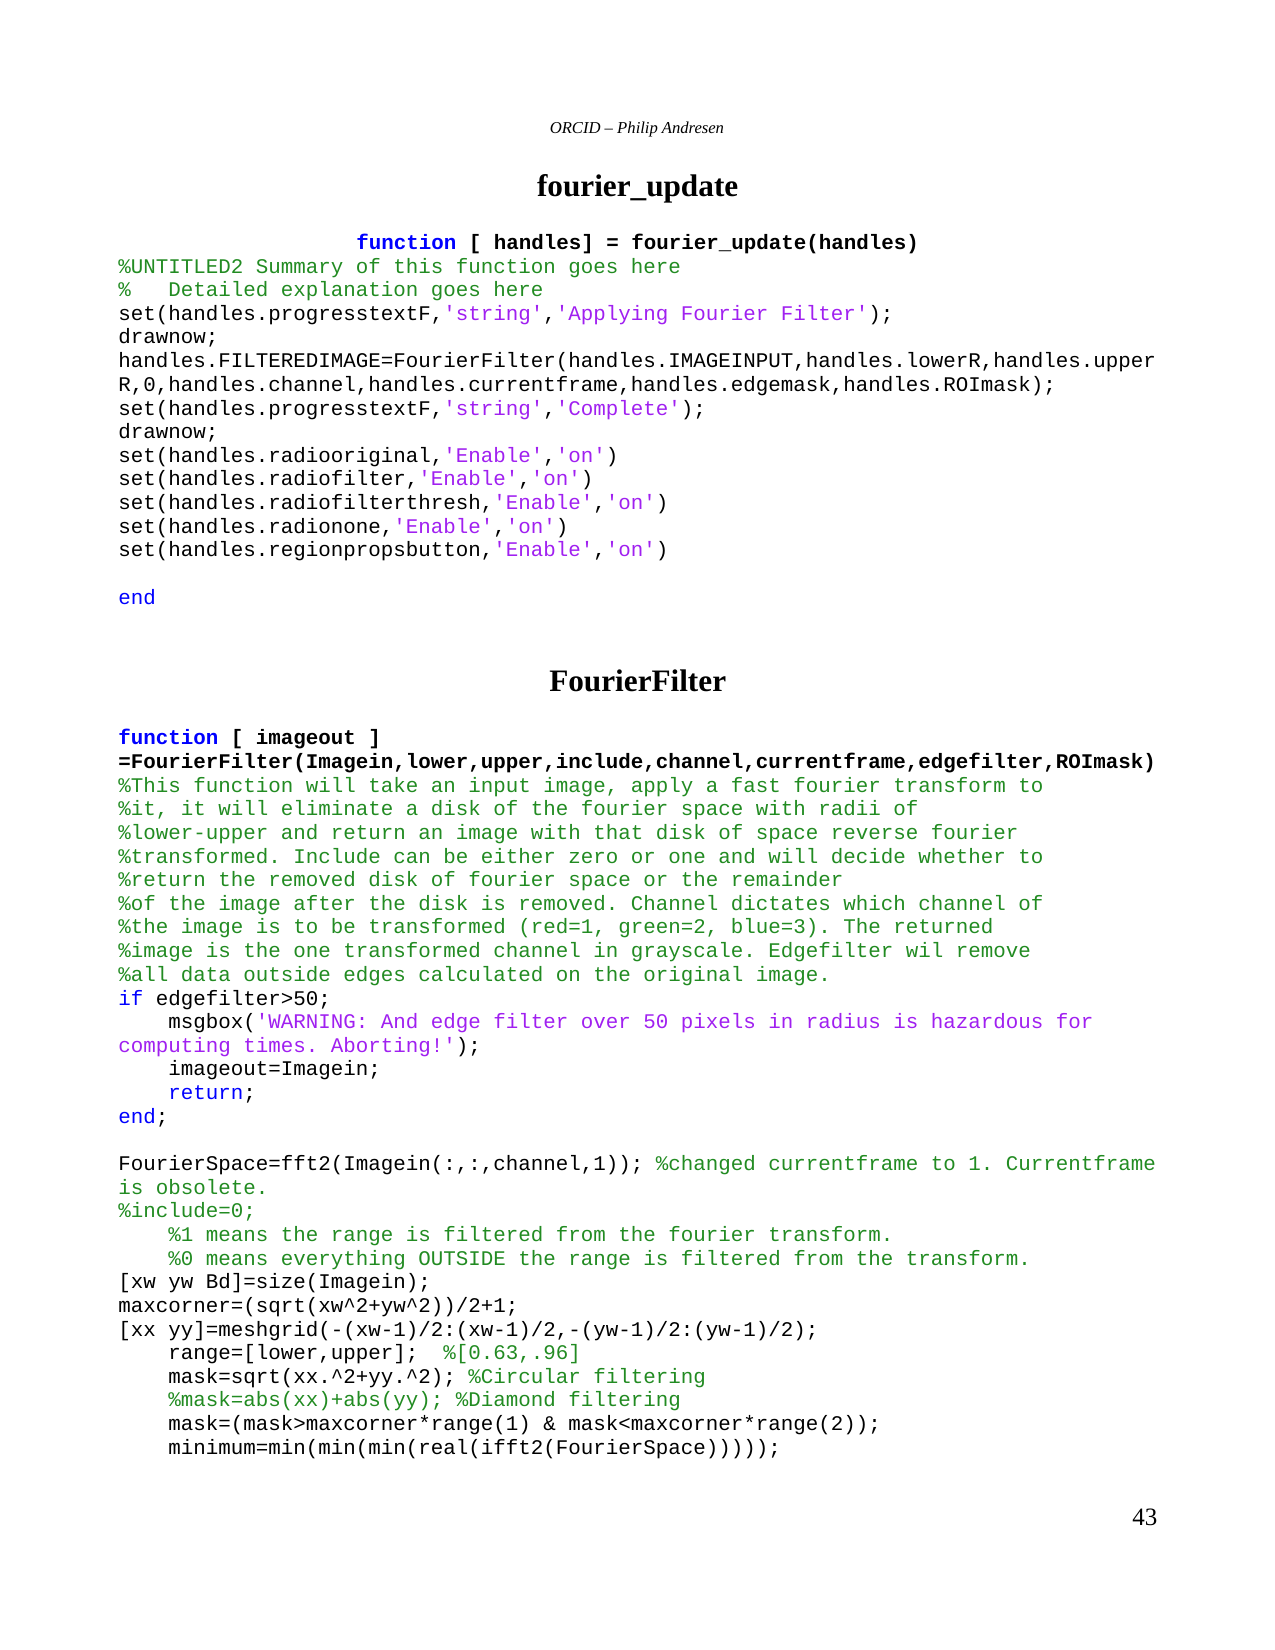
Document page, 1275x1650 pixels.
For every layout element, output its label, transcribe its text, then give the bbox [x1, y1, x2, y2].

text FourierFilter [118, 663, 1157, 699]
text %lower-upper and return an image with that disk of space reverse fourier [118, 822, 1157, 846]
text end [118, 587, 1157, 610]
text [xx yy]=meshgrid(-(xw-1)/2:(xw-1)/2,-(yw-1)/2:(yw-1)/2); [118, 1318, 1157, 1342]
text minimum=min(min(min(real(ifft2(FourierSpace))))); [118, 1437, 1157, 1460]
text %mask=abs(xx)+abs(yy); %Diamond filtering [118, 1389, 1157, 1413]
text function [ handles] = fourier_update(handles) [118, 232, 1157, 256]
text end; [118, 1106, 1157, 1129]
text %0 means everything OUTSIDE the range is filtered from the transform. [118, 1248, 1157, 1271]
text if edgefilter>50; [118, 987, 1157, 1011]
text set(handles.regionpropsbutton,'Enable','on') [118, 539, 1157, 563]
text set(handles.progresstextF,'string','Applying Fourier Filter'); [118, 303, 1157, 327]
text imageout=Imagein; [118, 1058, 1157, 1082]
text %UNTITLED2 Summary of this function goes here [118, 256, 1157, 279]
text set(handles.radiooriginal,'Enable','on') [118, 445, 1157, 468]
text %it, it will eliminate a disk of the fourier space with radii of [118, 798, 1157, 822]
text %all data outside edges calculated on the original image. [118, 964, 1157, 987]
text set(handles.radionone,'Enable','on') [118, 516, 1157, 539]
text msgbox('WARNING: And edge filter over 50 pixels in radius is hazardous for computing times. Aborting!'); [118, 1011, 1157, 1058]
text drawnow; [118, 421, 1157, 445]
text handles.FILTEREDIMAGE=FourierFilter(handles.IMAGEINPUT,handles.lowerR,handles.upperR,0,handles.channel,handles.currentframe,handles.edgemask,handles.ROImask); [118, 350, 1157, 397]
text maxcorner=(sqrt(xw^2+yw^2))/2+1; [118, 1295, 1157, 1318]
text drawnow; [118, 327, 1157, 350]
text %image is the one transformed channel in grayscale. Edgefilter wil remove [118, 940, 1157, 964]
text mask=(mask>maxcorner*range(1) & mask<maxcorner*range(2)); [118, 1413, 1157, 1437]
text set(handles.radiofilterthresh,'Enable','on') [118, 492, 1157, 516]
text mask=sqrt(xx.^2+yy.^2); %Circular filtering [118, 1366, 1157, 1389]
text %transformed. Include can be either zero or one and will decide whether to [118, 846, 1157, 869]
text %return the removed disk of fourier space or the remainder [118, 869, 1157, 893]
text set(handles.progresstextF,'string','Complete'); [118, 397, 1157, 421]
text %of the image after the disk is removed. Channel dictates which channel of [118, 893, 1157, 917]
text function [ imageout ] =FourierFilter(Imagein,lower,upper,include,channel,currentframe,edgefilter,ROImask) [118, 727, 1157, 775]
text %the image is to be transformed (red=1, green=2, blue=3). The returned [118, 917, 1157, 940]
text fourier_update [118, 167, 1157, 203]
text % Detailed explanation goes here [118, 279, 1157, 303]
text return; [118, 1082, 1157, 1106]
text %include=0; [118, 1200, 1157, 1224]
text range=[lower,upper]; %[0.63,.96] [118, 1342, 1157, 1366]
text [xw yw Bd]=size(Imagein); [118, 1271, 1157, 1295]
text set(handles.radiofilter,'Enable','on') [118, 468, 1157, 492]
text FourierSpace=fft2(Imagein(:,:,channel,1)); %changed currentframe to 1. Currentframe is obsolete. [118, 1153, 1157, 1200]
text %1 means the range is filtered from the fourier transform. [118, 1224, 1157, 1248]
text %This function will take an input image, apply a fast fourier transform to [118, 775, 1157, 798]
